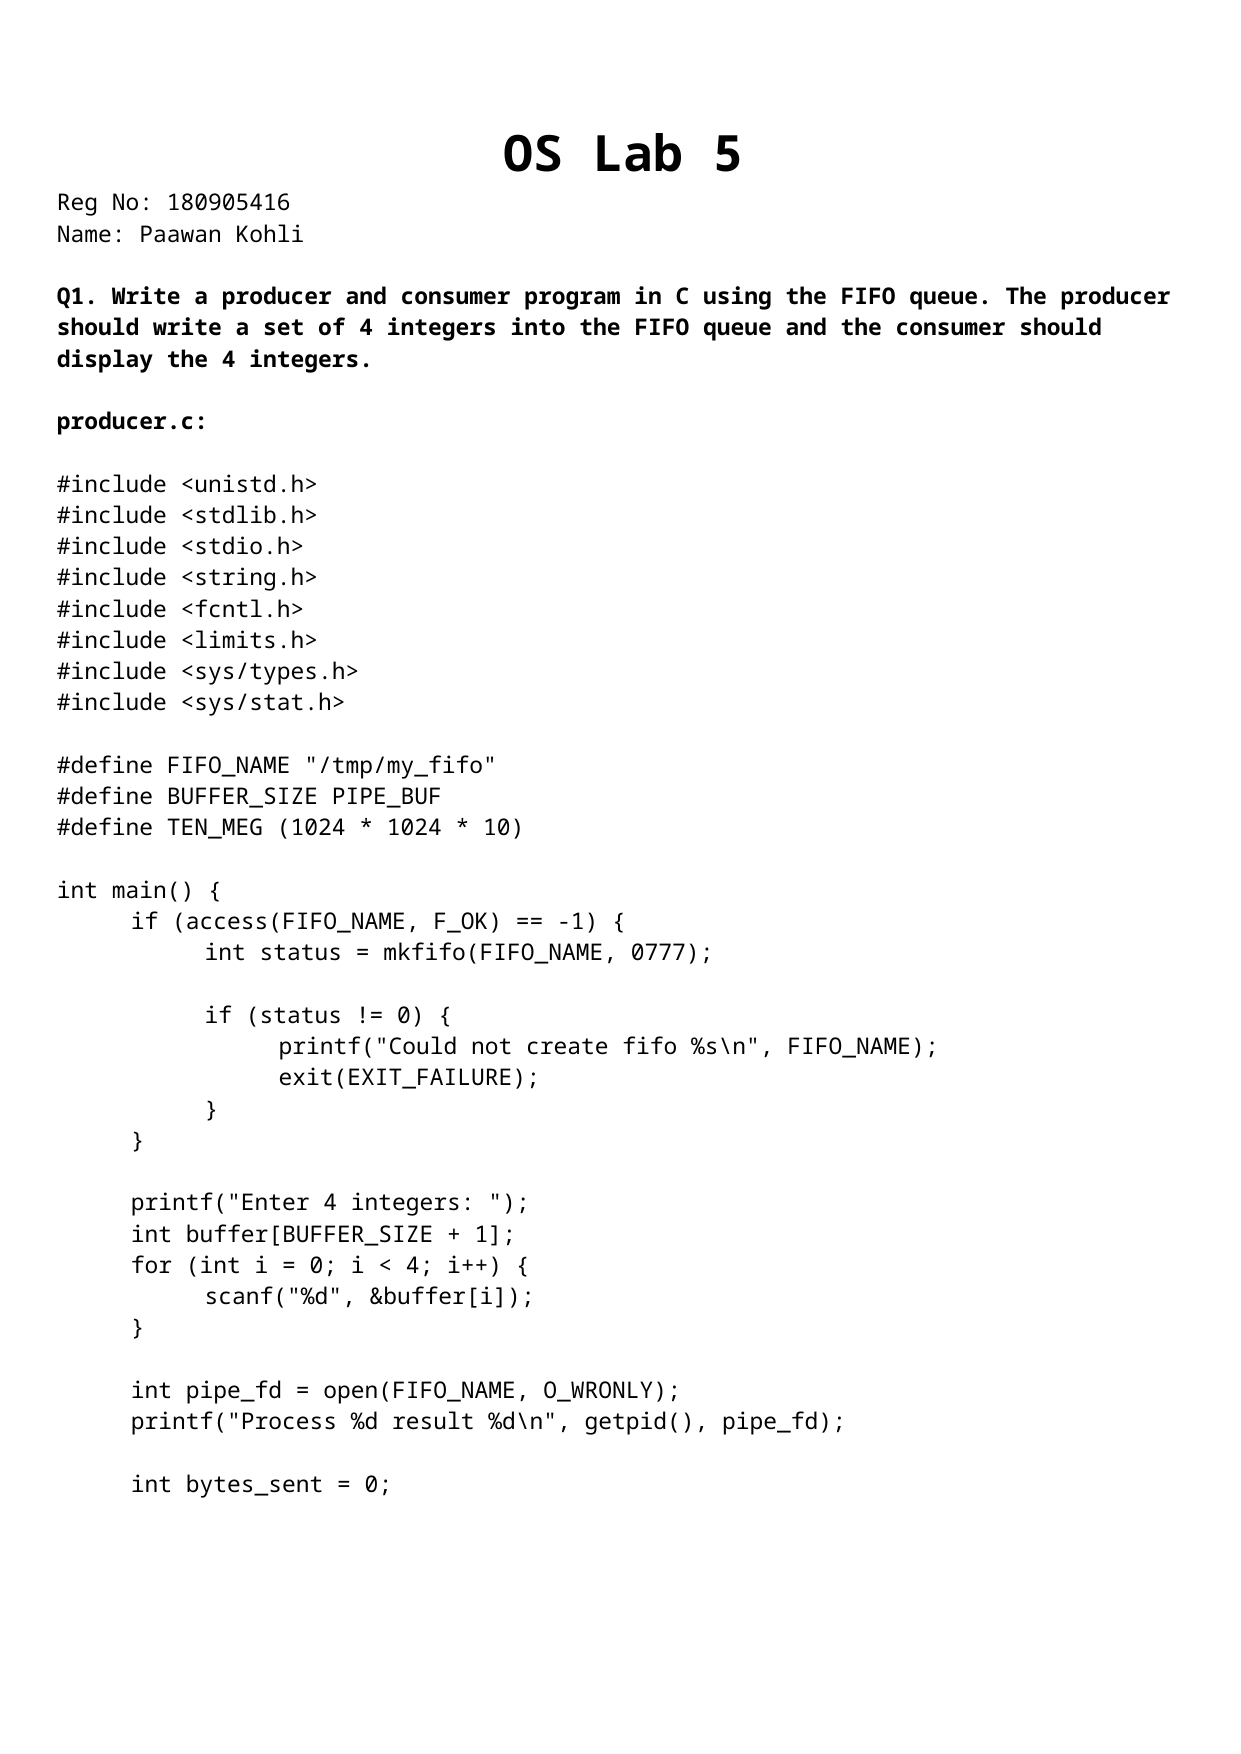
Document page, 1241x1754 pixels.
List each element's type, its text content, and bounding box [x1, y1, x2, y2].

text } [57, 1092, 1190, 1124]
text Reg No: 180905416 [57, 186, 1190, 217]
text #include <sys/stat.h> [57, 686, 1190, 717]
text #include <stdlib.h> [57, 499, 1190, 530]
text OS Lab 5 [57, 118, 1190, 186]
text producer.c: [57, 405, 1190, 436]
text printf("Could not create fifo %s\n", FIFO_NAME); [57, 1030, 1190, 1061]
text exit(EXIT_FAILURE); [57, 1061, 1190, 1092]
text } [57, 1311, 1190, 1342]
text printf("Process %d result %d\n", getpid(), pipe_fd); [57, 1405, 1190, 1436]
text int status = mkfifo(FIFO_NAME, 0777); [57, 936, 1190, 967]
text #include <unistd.h> [57, 467, 1190, 499]
text Q1. Write a producer and consumer program in C using the FIFO queue. The producer should write a set of 4 integers into the FIFO queue and the consumer should display the 4 integers. [57, 280, 1190, 374]
text Name: Paawan Kohli [57, 217, 1190, 249]
text #include <sys/types.h> [57, 655, 1190, 686]
text int pipe_fd = open(FIFO_NAME, O_WRONLY); [57, 1374, 1190, 1405]
text #define FIFO_NAME "/tmp/my_fifo" [57, 749, 1190, 780]
text #include <stdio.h> [57, 530, 1190, 561]
text #include <limits.h> [57, 624, 1190, 655]
text if (access(FIFO_NAME, F_OK) == -1) { [57, 905, 1190, 936]
text scanf("%d", &buffer[i]); [57, 1280, 1190, 1311]
text for (int i = 0; i < 4; i++) { [57, 1249, 1190, 1280]
text int buffer[BUFFER_SIZE + 1]; [57, 1217, 1190, 1249]
text #define TEN_MEG (1024 * 1024 * 10) [57, 811, 1190, 842]
text printf("Enter 4 integers: "); [57, 1186, 1190, 1217]
text int main() { [57, 874, 1190, 905]
text } [57, 1124, 1190, 1155]
text if (status != 0) { [57, 999, 1190, 1030]
text #include <string.h> [57, 561, 1190, 592]
text #include <fcntl.h> [57, 592, 1190, 624]
text #define BUFFER_SIZE PIPE_BUF [57, 780, 1190, 811]
text int bytes_sent = 0; [57, 1467, 1190, 1499]
